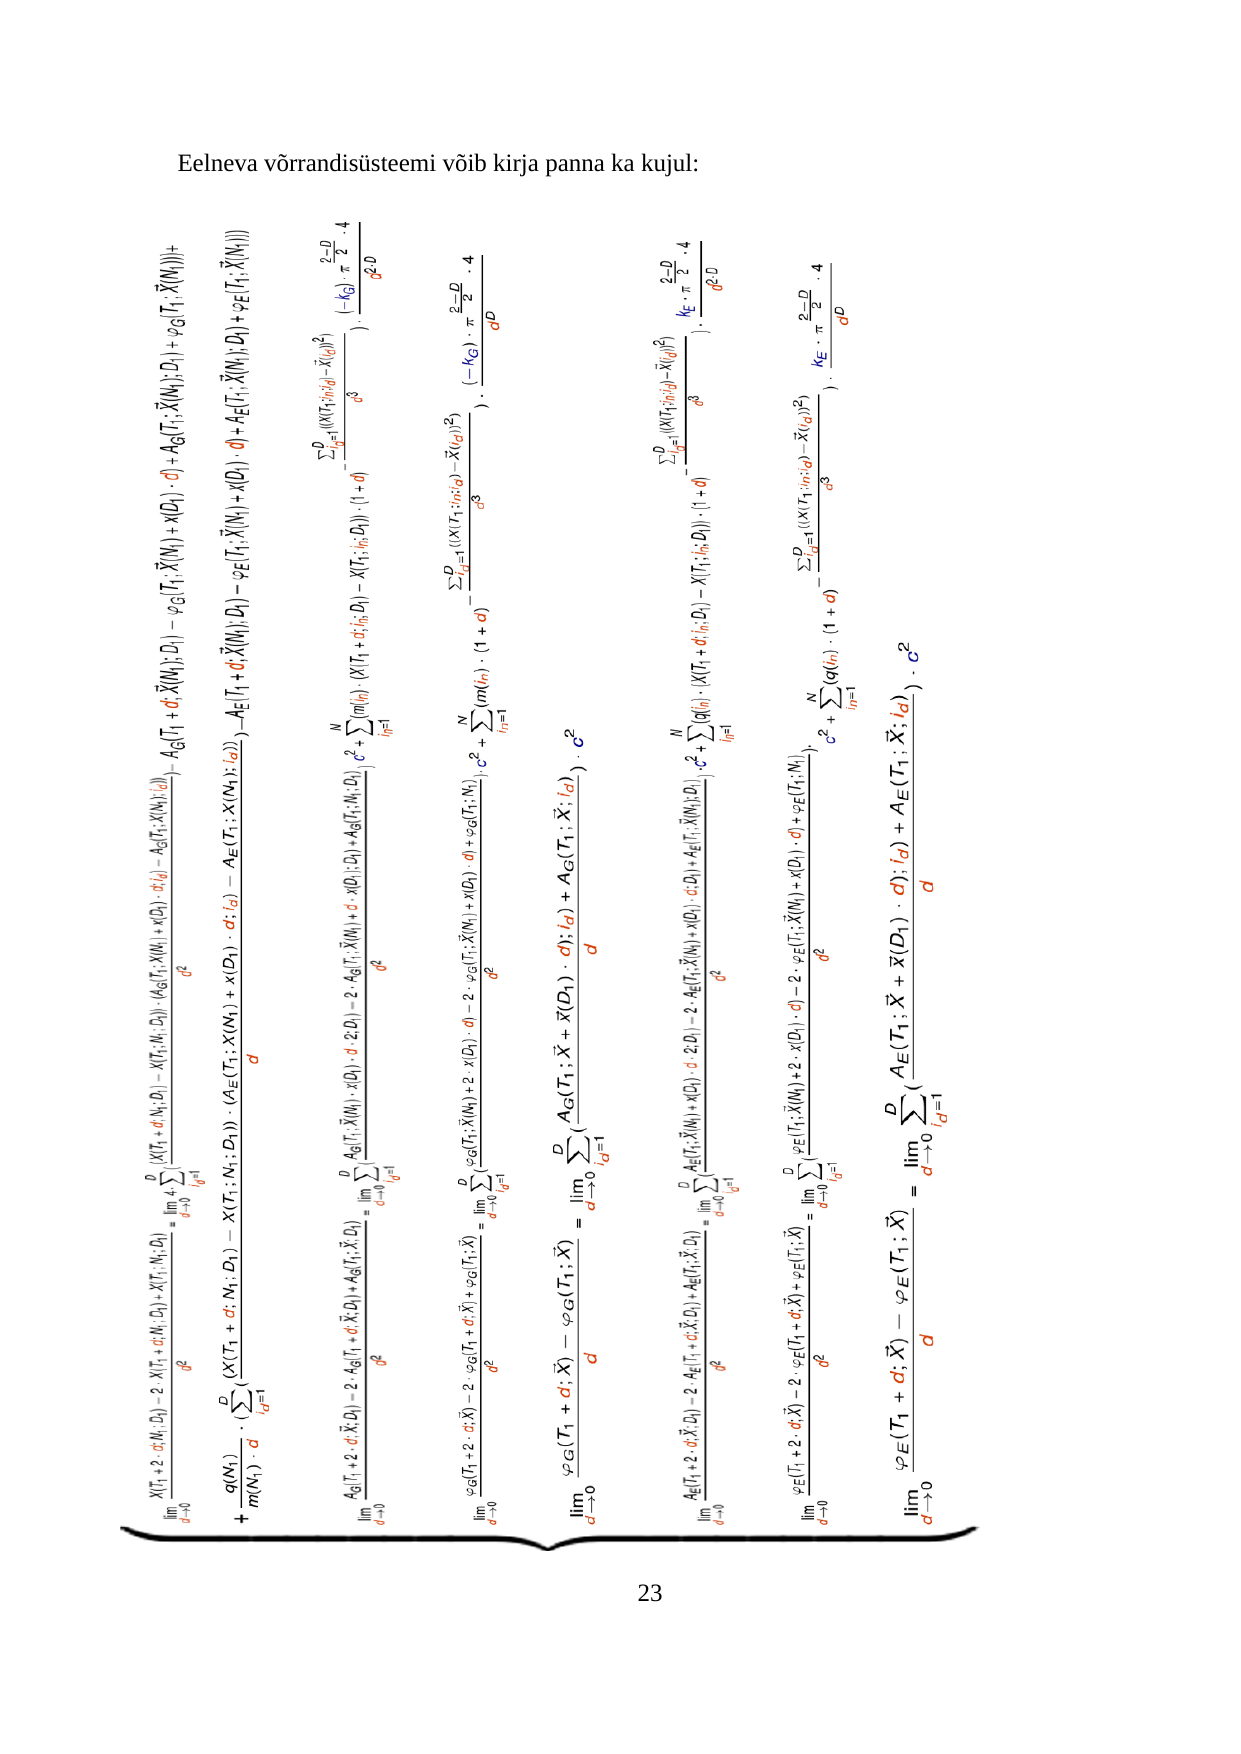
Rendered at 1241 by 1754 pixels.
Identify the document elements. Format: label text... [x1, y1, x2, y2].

picture [120, 222, 980, 1551]
text Eelneva võrrandisüsteemi võib kirja panna ka kujul: [177, 148, 1122, 176]
